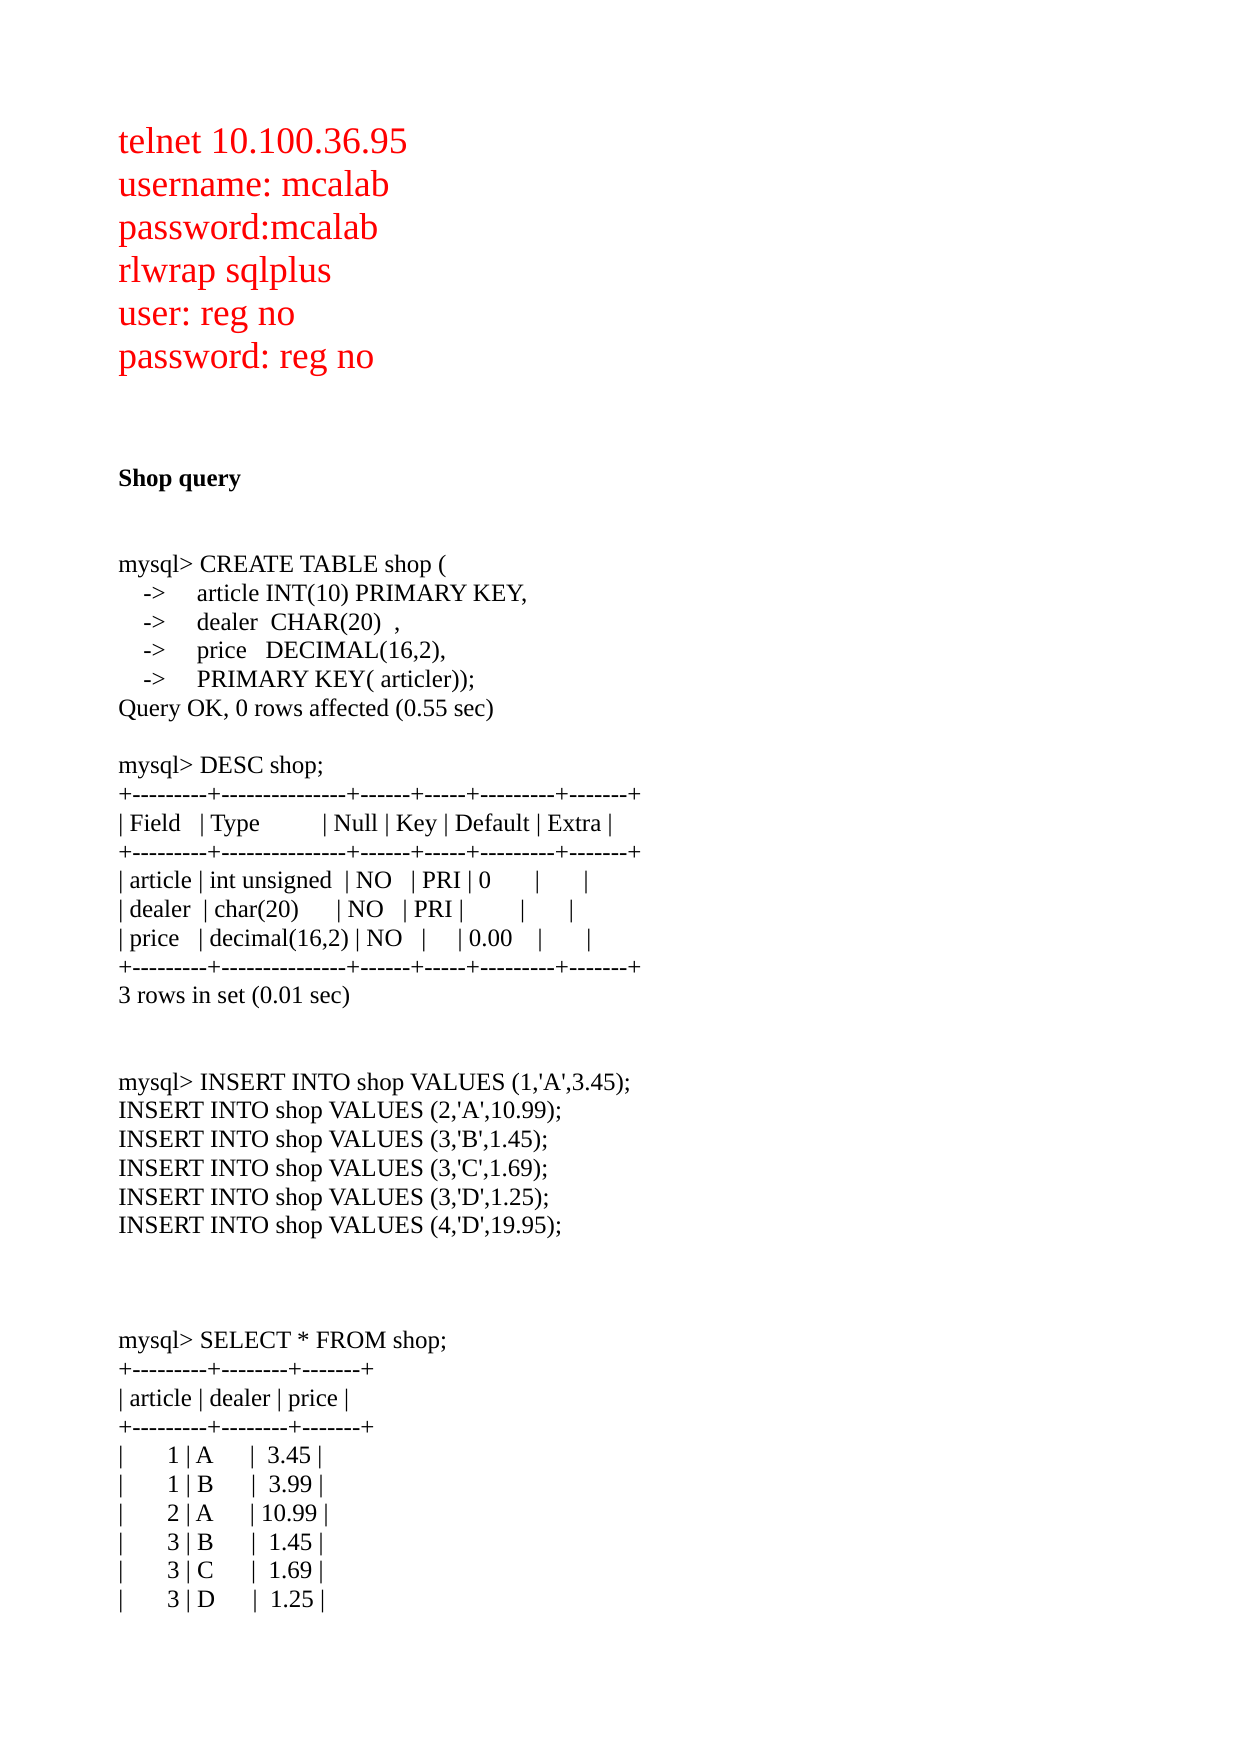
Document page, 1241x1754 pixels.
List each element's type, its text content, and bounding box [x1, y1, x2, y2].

text INSERT INTO shop VALUES (3,'B',1.45); [118, 1124, 1122, 1153]
text -> dealer CHAR(20) , [118, 607, 1122, 636]
text | price | decimal(16,2) | NO | | 0.00 | | [118, 923, 1122, 952]
text -> PRIMARY KEY( articler)); [118, 664, 1122, 693]
text mysql> INSERT INTO shop VALUES (1,'A',3.45); [118, 1067, 1122, 1096]
text INSERT INTO shop VALUES (3,'C',1.69); [118, 1153, 1122, 1182]
text INSERT INTO shop VALUES (3,'D',1.25); [118, 1182, 1122, 1211]
text -> price DECIMAL(16,2), [118, 636, 1122, 664]
text +---------+---------------+------+-----+---------+-------+ [118, 837, 1122, 866]
text | 3 | D | 1.25 | [118, 1584, 1122, 1613]
text username: mcalab [118, 161, 1122, 204]
text password: reg no [118, 334, 1122, 377]
text +---------+---------------+------+-----+---------+-------+ [118, 779, 1122, 808]
text | 1 | B | 3.99 | [118, 1469, 1122, 1498]
text | dealer | char(20) | NO | PRI | | | [118, 894, 1122, 923]
text +---------+--------+-------+ [118, 1412, 1122, 1441]
text | 2 | A | 10.99 | [118, 1498, 1122, 1527]
text | 3 | C | 1.69 | [118, 1556, 1122, 1584]
text | Field | Type | Null | Key | Default | Extra | [118, 808, 1122, 837]
text +---------+--------+-------+ [118, 1354, 1122, 1383]
text | 1 | A | 3.45 | [118, 1441, 1122, 1469]
text rlwrap sqlplus [118, 247, 1122, 291]
text INSERT INTO shop VALUES (2,'A',10.99); [118, 1096, 1122, 1124]
text telnet 10.100.36.95 [118, 118, 1122, 161]
text mysql> DESC shop; [118, 751, 1122, 779]
text | article | dealer | price | [118, 1383, 1122, 1412]
text -> article INT(10) PRIMARY KEY, [118, 578, 1122, 607]
text user: reg no [118, 291, 1122, 334]
text Shop query [118, 463, 1122, 492]
text 3 rows in set (0.01 sec) [118, 981, 1122, 1009]
text password:mcalab [118, 204, 1122, 247]
text mysql> SELECT * FROM shop; [118, 1326, 1122, 1354]
text | article | int unsigned | NO | PRI | 0 | | [118, 866, 1122, 894]
text | 3 | B | 1.45 | [118, 1527, 1122, 1556]
text +---------+---------------+------+-----+---------+-------+ [118, 952, 1122, 981]
text Query OK, 0 rows affected (0.55 sec) [118, 693, 1122, 722]
text INSERT INTO shop VALUES (4,'D',19.95); [118, 1211, 1122, 1239]
text mysql> CREATE TABLE shop ( [118, 549, 1122, 578]
